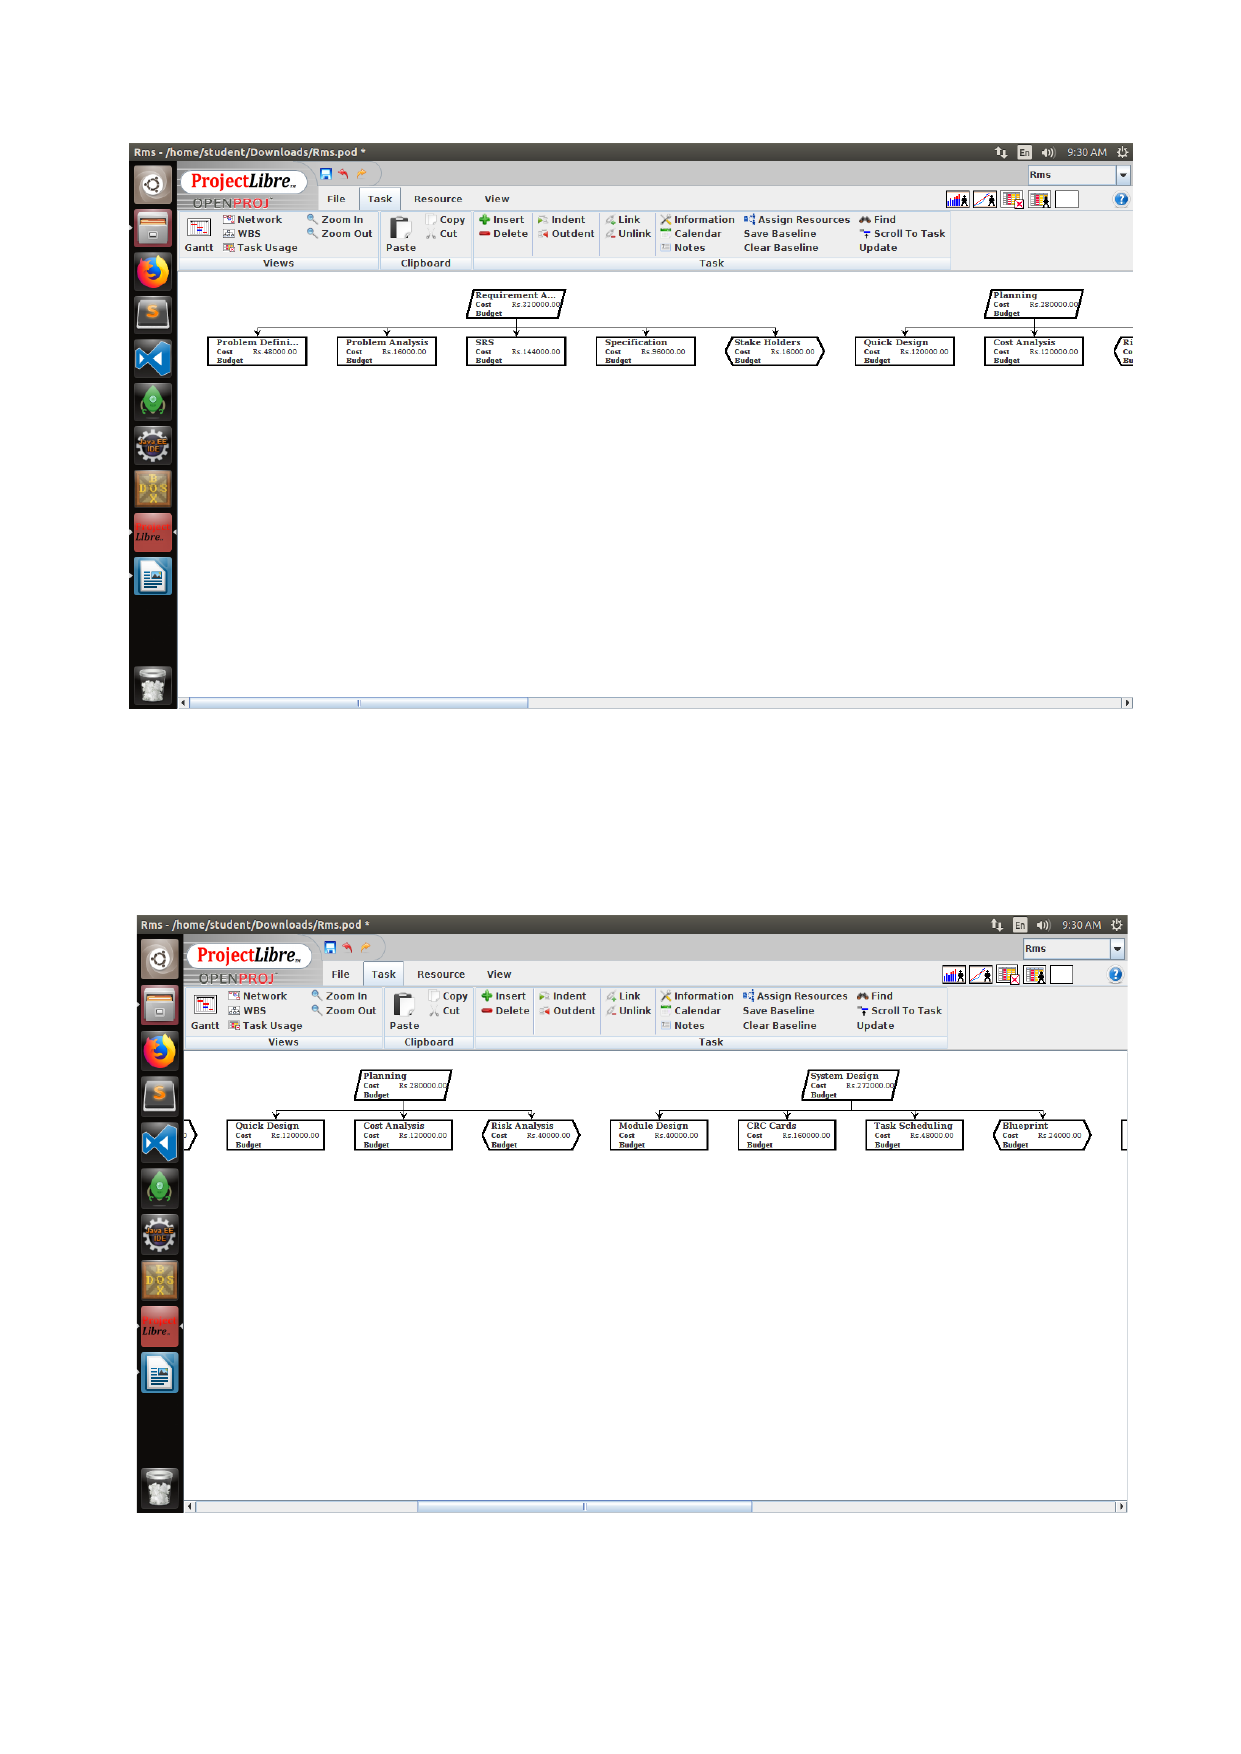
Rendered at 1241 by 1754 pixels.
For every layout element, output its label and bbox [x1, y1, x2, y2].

picture [136, 915, 1128, 1513]
picture [129, 143, 1133, 709]
